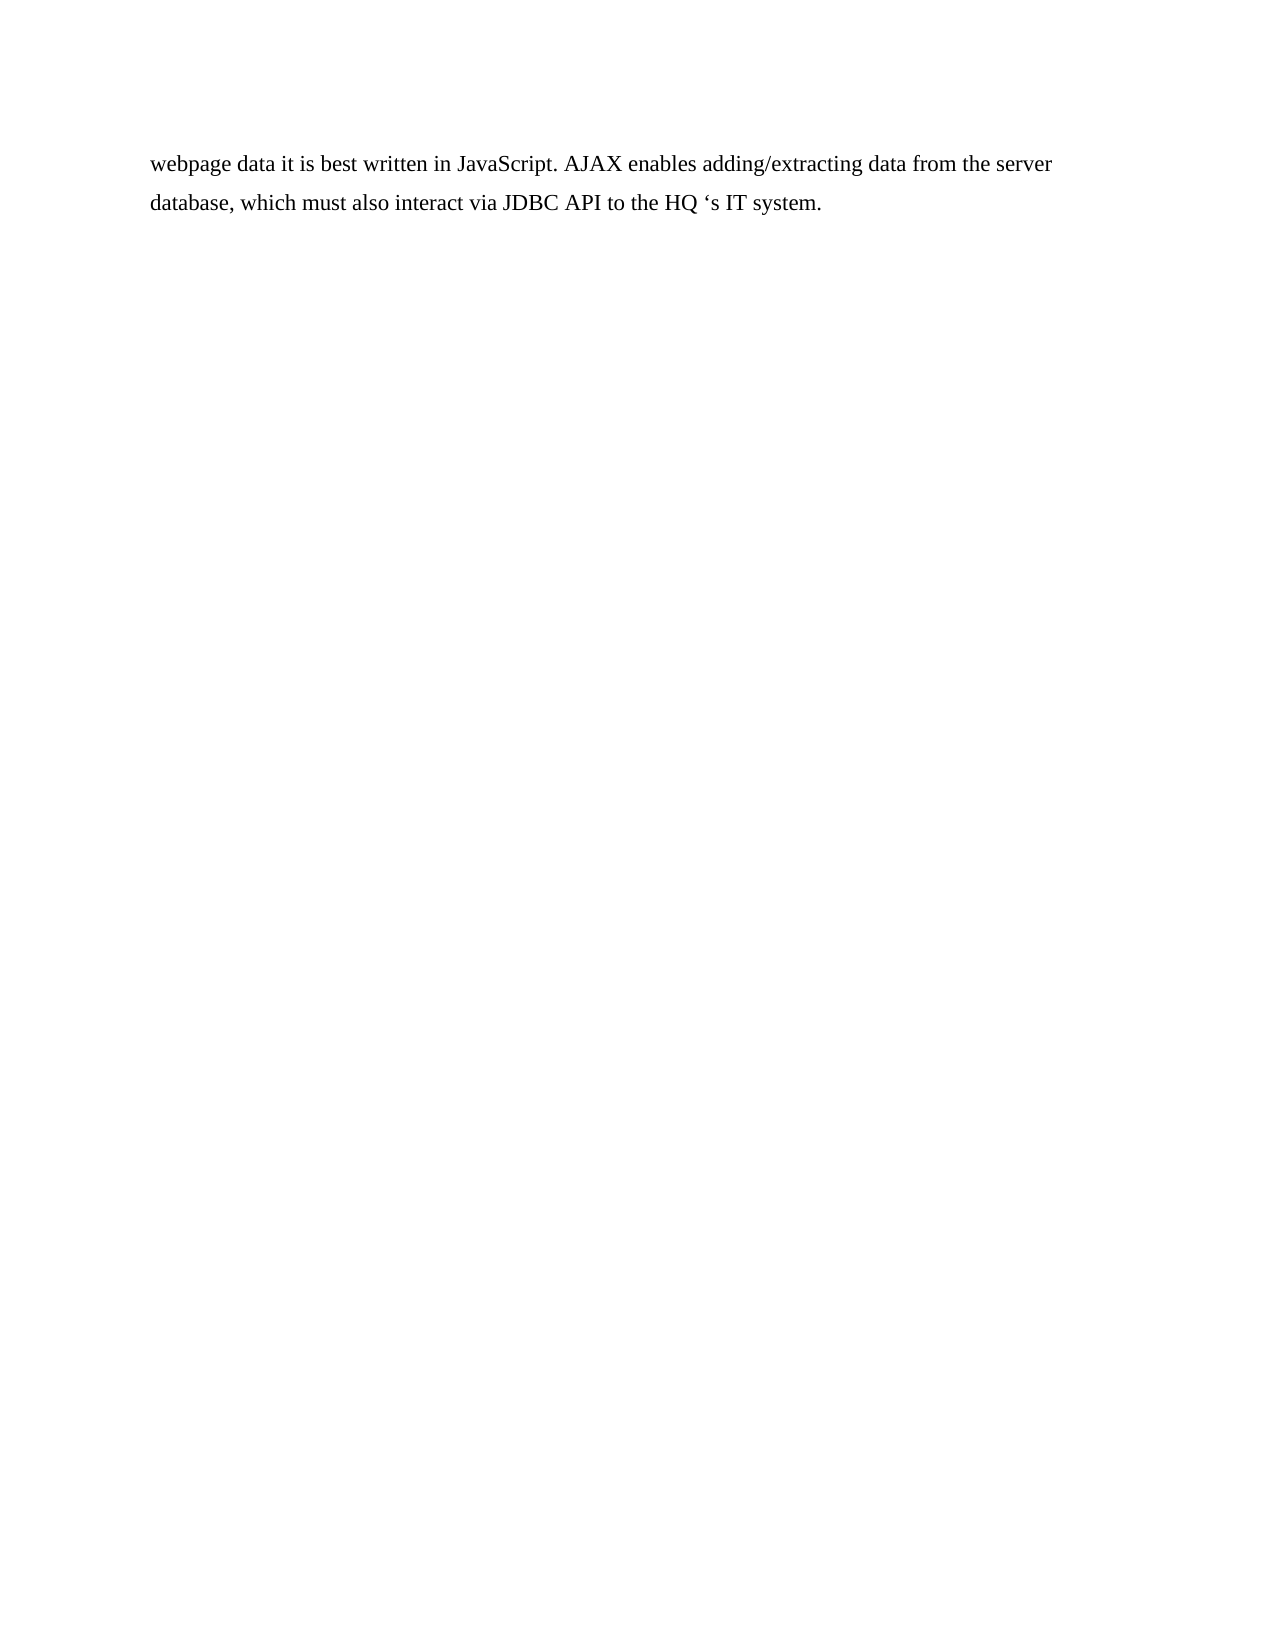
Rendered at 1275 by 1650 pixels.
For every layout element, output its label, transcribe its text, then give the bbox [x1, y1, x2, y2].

text webpage data it is best written in JavaScript. AJAX enables adding/extracting data from the server database, which must also interact via JDBC API to the HQ ‘s IT system. [150, 150, 1125, 216]
